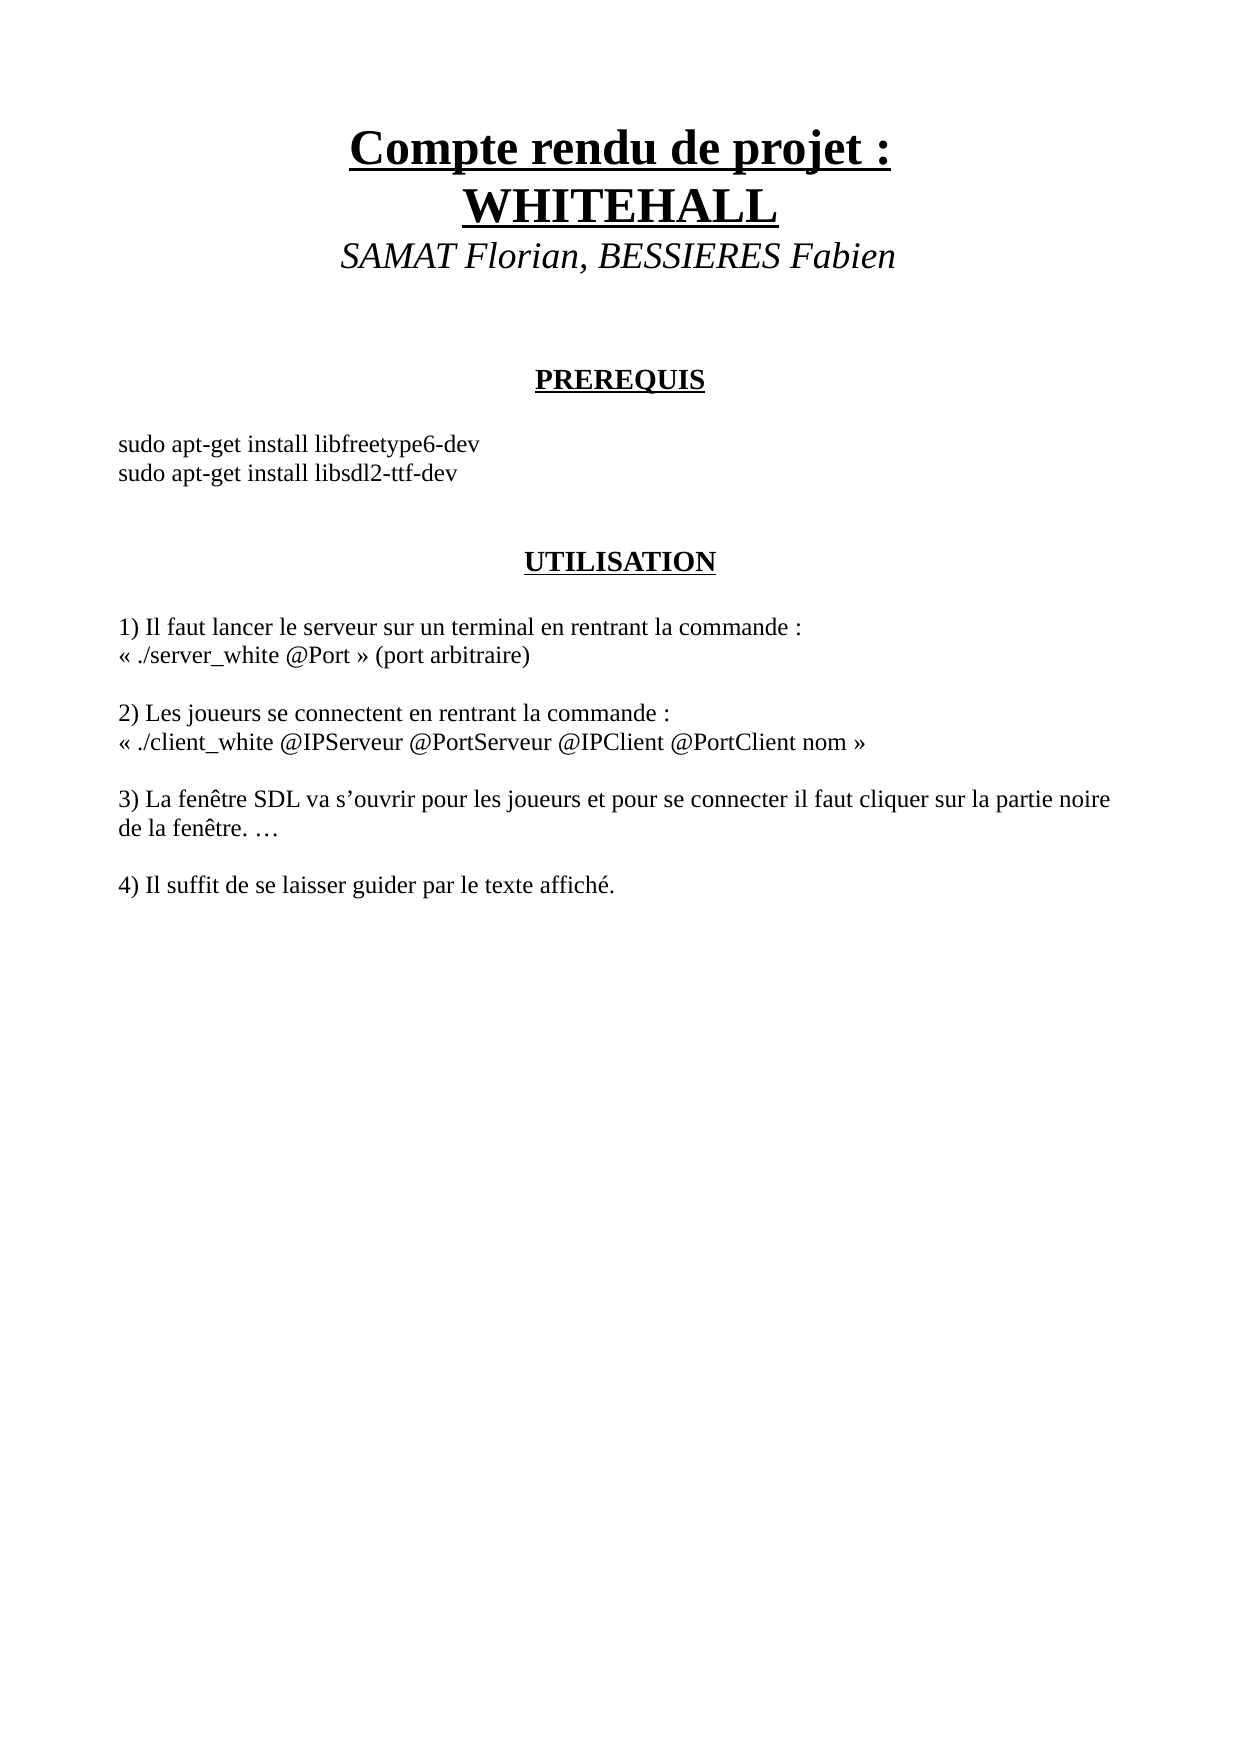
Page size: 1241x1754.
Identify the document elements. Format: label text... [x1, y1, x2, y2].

text UTILISATION [118, 544, 1122, 578]
text Compte rendu de projet : [118, 118, 1122, 176]
text SAMAT Florian, BESSIERES Fabien [118, 233, 1122, 276]
text « ./server_white @Port » (port arbitraire) [118, 640, 1122, 669]
text « ./client_white @IPServeur @PortServeur @IPClient @PortClient nom » [118, 727, 1122, 755]
text sudo apt-get install libfreetype6-dev [118, 429, 1122, 458]
text 4) Il suffit de se laisser guider par le texte affiché. [118, 870, 1122, 899]
text 3) La fenêtre SDL va s’ouvrir pour les joueurs et pour se connecter il faut cliquer sur la partie noire de la fenêtre. … [118, 784, 1122, 842]
text 2) Les joueurs se connectent en rentrant la commande : [118, 698, 1122, 727]
text WHITEHALL [118, 176, 1122, 233]
text 1) Il faut lancer le serveur sur un terminal en rentrant la commande : [118, 612, 1122, 640]
text PREREQUIS [118, 362, 1122, 396]
text sudo apt-get install libsdl2-ttf-dev [118, 458, 1122, 487]
